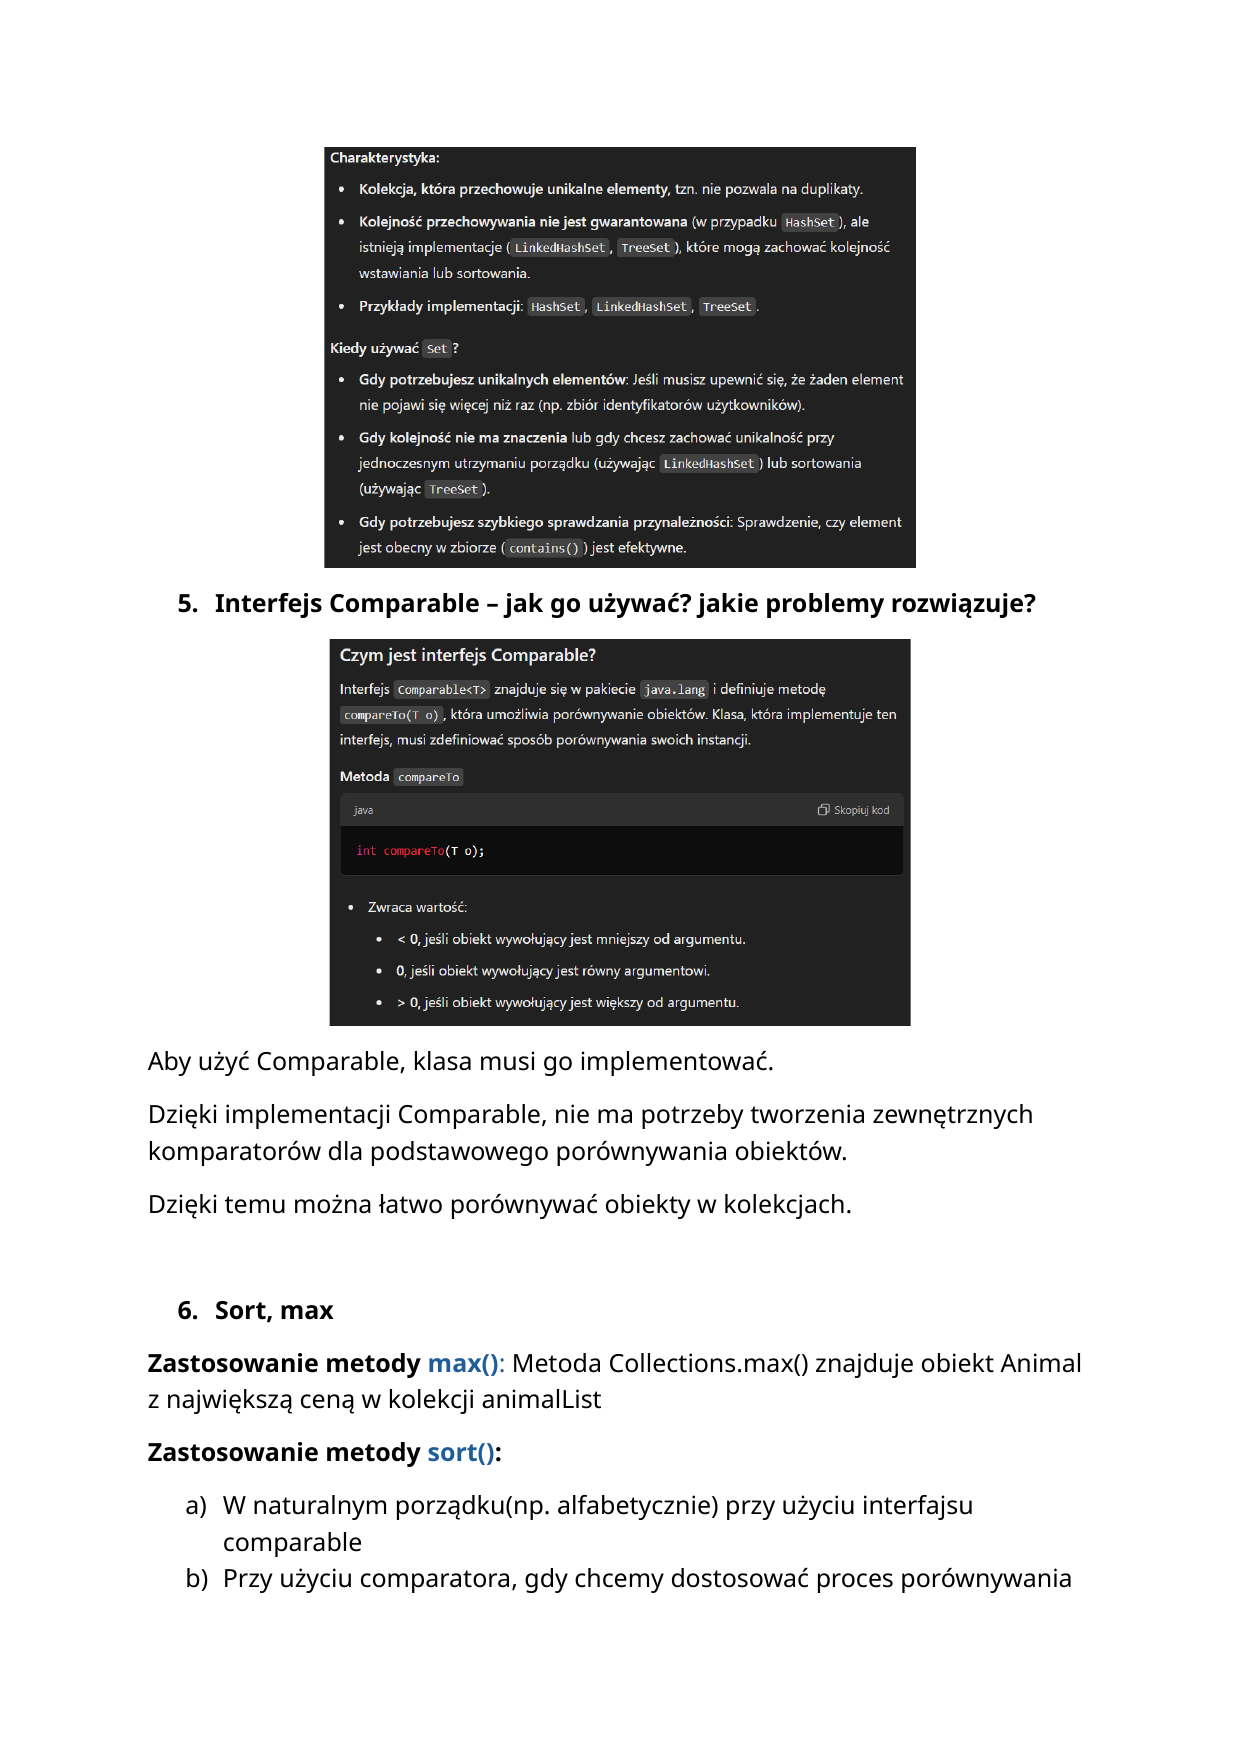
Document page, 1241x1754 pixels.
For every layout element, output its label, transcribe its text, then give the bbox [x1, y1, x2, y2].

text Dzięki implementacji Comparable, nie ma potrzeby tworzenia zewnętrznych komparatorów dla podstawowego porównywania obiektów. [148, 1097, 1093, 1167]
text Dzięki temu można łatwo porównywać obiekty w kolekcjach. [148, 1186, 1093, 1221]
text Aby użyć Comparable, klasa musi go implementować. [148, 1044, 1093, 1078]
list Przy użyciu comparatora, gdy chcemy dostosować proces porównywania [185, 1561, 1093, 1595]
text Zastosowanie metody max(): Metoda Collections.max() znajduje obiekt Animal z największą ceną w kolekcji animalList [148, 1346, 1093, 1416]
list W naturalnym porządku(np. alfabetycznie) przy użyciu interfajsu comparable [185, 1488, 1093, 1558]
list Interfejs Comparable – jak go używać? jakie problemy rozwiązuje? [177, 586, 1093, 620]
text Zastosowanie metody sort(): [148, 1435, 1093, 1469]
list Sort, max [177, 1292, 1093, 1327]
